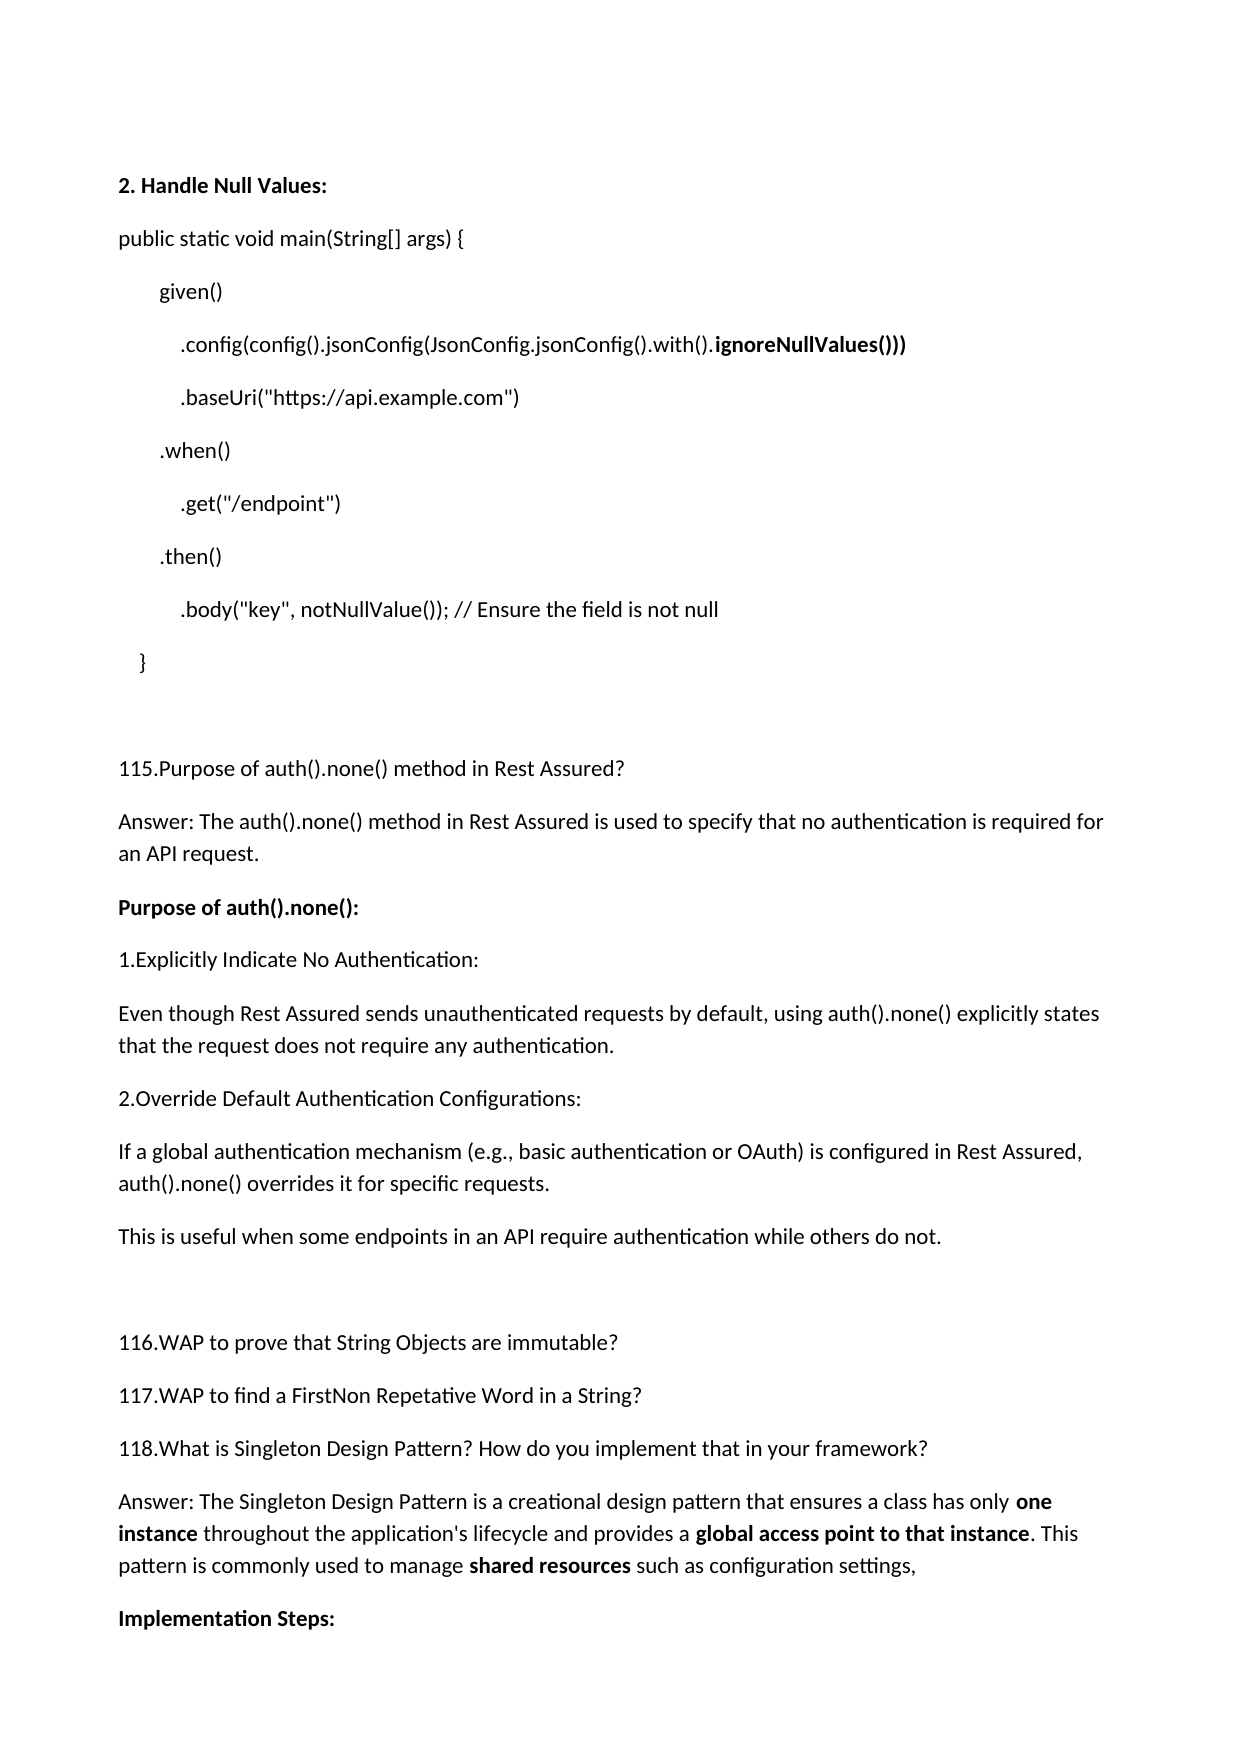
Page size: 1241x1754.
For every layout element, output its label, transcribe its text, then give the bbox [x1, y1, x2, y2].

text 2. Handle Null Values: [118, 171, 1122, 199]
text .baseUri("https://api.example.com") [118, 383, 1122, 411]
text Purpose of auth().none(): [118, 893, 1122, 921]
text Answer: The Singleton Design Pattern is a creational design pattern that ensures a class has only one instance throughout the application's lifecycle and provides a global access point to that instance. This pattern is commonly used to manage shared resources such as configuration settings, [118, 1487, 1122, 1579]
text .get("/endpoint") [118, 489, 1122, 517]
text .then() [118, 542, 1122, 570]
text 1.Explicitly Indicate No Authentication: [118, 946, 1122, 974]
text 117.WAP to find a FirstNon Repetative Word in a String? [118, 1381, 1122, 1409]
text given() [118, 277, 1122, 305]
text .when() [118, 436, 1122, 464]
text Even though Rest Assured sends unauthenticated requests by default, using auth().none() explicitly states that the request does not require any authentication. [118, 999, 1122, 1059]
text 118.What is Singleton Design Pattern? How do you implement that in your framework? [118, 1434, 1122, 1462]
text } [118, 648, 1122, 676]
text 2.Override Default Authentication Configurations: [118, 1084, 1122, 1112]
text If a global authentication mechanism (e.g., basic authentication or OAuth) is configured in Rest Assured, auth().none() overrides it for specific requests. [118, 1137, 1122, 1197]
text public static void main(String[] args) { [118, 224, 1122, 252]
text This is useful when some endpoints in an API require authentication while others do not. [118, 1222, 1122, 1250]
text .body("key", notNullValue()); // Ensure the field is not null [118, 595, 1122, 623]
text Answer: The auth().none() method in Rest Assured is used to specify that no authentication is required for an API request. [118, 807, 1122, 868]
text 116.WAP to prove that String Objects are immutable? [118, 1328, 1122, 1356]
text Implementation Steps: [118, 1604, 1122, 1633]
text 115.Purpose of auth().none() method in Rest Assured? [118, 754, 1122, 782]
text .config(config().jsonConfig(JsonConfig.jsonConfig().with().ignoreNullValues())) [118, 330, 1122, 358]
